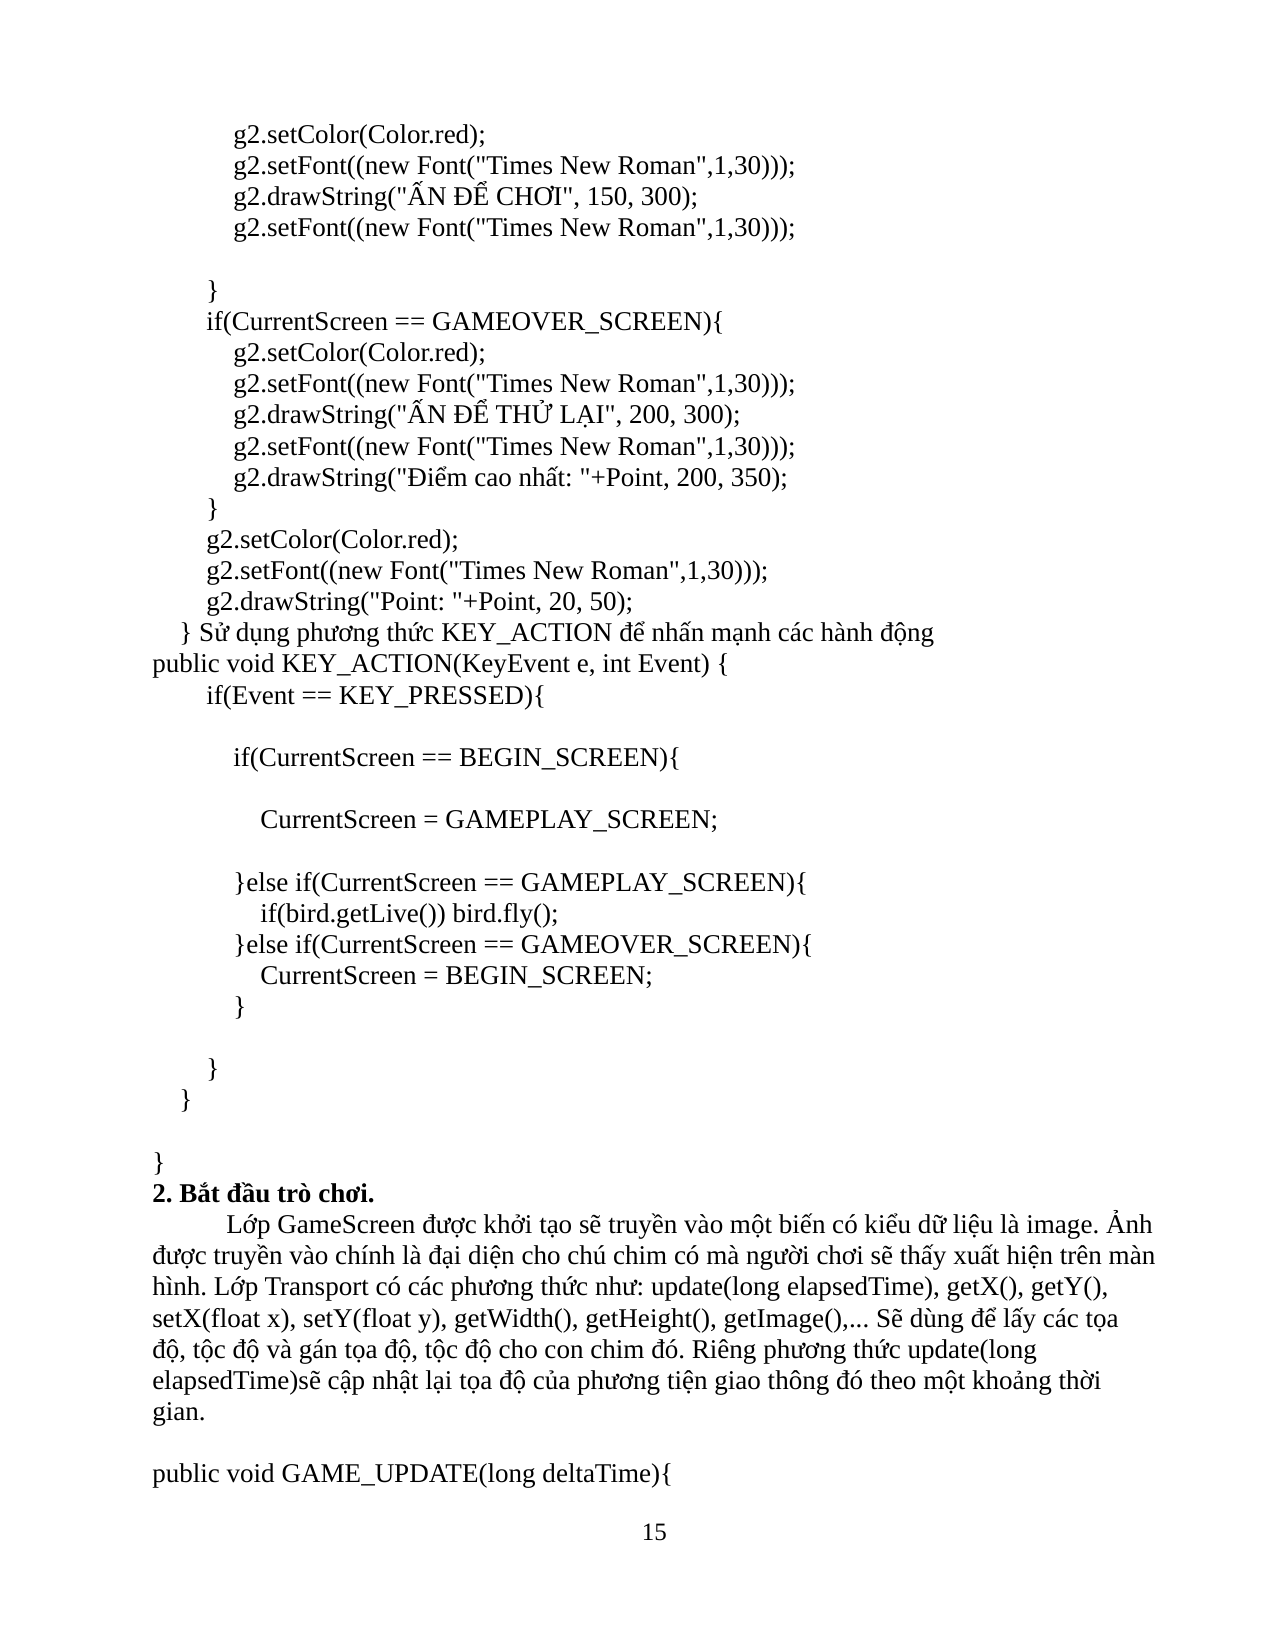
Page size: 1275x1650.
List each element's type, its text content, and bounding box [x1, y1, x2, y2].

text g2.setFont((new Font("Times New Roman",1,30))); [152, 429, 1156, 461]
text } Sử dụng phương thức KEY_ACTION để nhấn mạnh các hành động [152, 616, 1156, 648]
text g2.setColor(Color.red); [152, 118, 1156, 149]
text } [152, 990, 1156, 1021]
text g2.setColor(Color.red); [152, 523, 1156, 554]
text được truyền vào chính là đại diện cho chú chim có mà người chơi sẽ thấy xuất hiện trên màn hình. Lớp Transport có các phương thức như: update(long elapsedTime), getX(), getY(), setX(float x), setY(float y), getWidth(), getHeight(), getImage(),... Sẽ dùng để lấy các tọa độ, tộc độ và gán tọa độ, tộc độ cho con chim đó. Riêng phương thức update(long elapsedTime)sẽ cập nhật lại tọa độ của phương tiện giao thông đó theo một khoảng thời gian. [152, 1239, 1156, 1426]
text Lớp GameScreen được khởi tạo sẽ truyền vào một biến có kiểu dữ liệu là image. Ảnh [226, 1208, 1156, 1239]
text g2.drawString("Point: "+Point, 20, 50); [152, 585, 1156, 616]
text g2.setFont((new Font("Times New Roman",1,30))); [152, 212, 1156, 243]
text } [152, 492, 1156, 523]
text }else if(CurrentScreen == GAMEOVER_SCREEN){ [152, 928, 1156, 959]
text CurrentScreen = BEGIN_SCREEN; [152, 959, 1156, 990]
text public void GAME_UPDATE(long deltaTime){ [152, 1457, 1156, 1488]
text g2.setFont((new Font("Times New Roman",1,30))); [152, 554, 1156, 585]
text g2.drawString("ẤN ĐỂ CHƠI", 150, 300); [152, 180, 1156, 212]
text } [152, 1052, 1156, 1084]
text if(CurrentScreen == BEGIN_SCREEN){ [152, 741, 1156, 772]
text } [152, 1146, 1156, 1177]
text 2. Bắt đầu trò chơi. [152, 1177, 1156, 1208]
text }else if(CurrentScreen == GAMEPLAY_SCREEN){ [152, 866, 1156, 897]
text if(CurrentScreen == GAMEOVER_SCREEN){ [152, 305, 1156, 336]
text if(Event == KEY_PRESSED){ [152, 679, 1156, 710]
text g2.drawString("ẤN ĐỂ THỬ LẠI", 200, 300); [152, 398, 1156, 429]
text g2.setFont((new Font("Times New Roman",1,30))); [152, 367, 1156, 398]
text g2.drawString("Điểm cao nhất: "+Point, 200, 350); [152, 461, 1156, 492]
text public void KEY_ACTION(KeyEvent e, int Event) { [152, 648, 1156, 679]
text } [152, 1084, 1156, 1115]
text g2.setFont((new Font("Times New Roman",1,30))); [152, 149, 1156, 180]
text } [152, 274, 1156, 305]
text g2.setColor(Color.red); [152, 336, 1156, 367]
text CurrentScreen = GAMEPLAY_SCREEN; [152, 803, 1156, 834]
text if(bird.getLive()) bird.fly(); [152, 897, 1156, 928]
